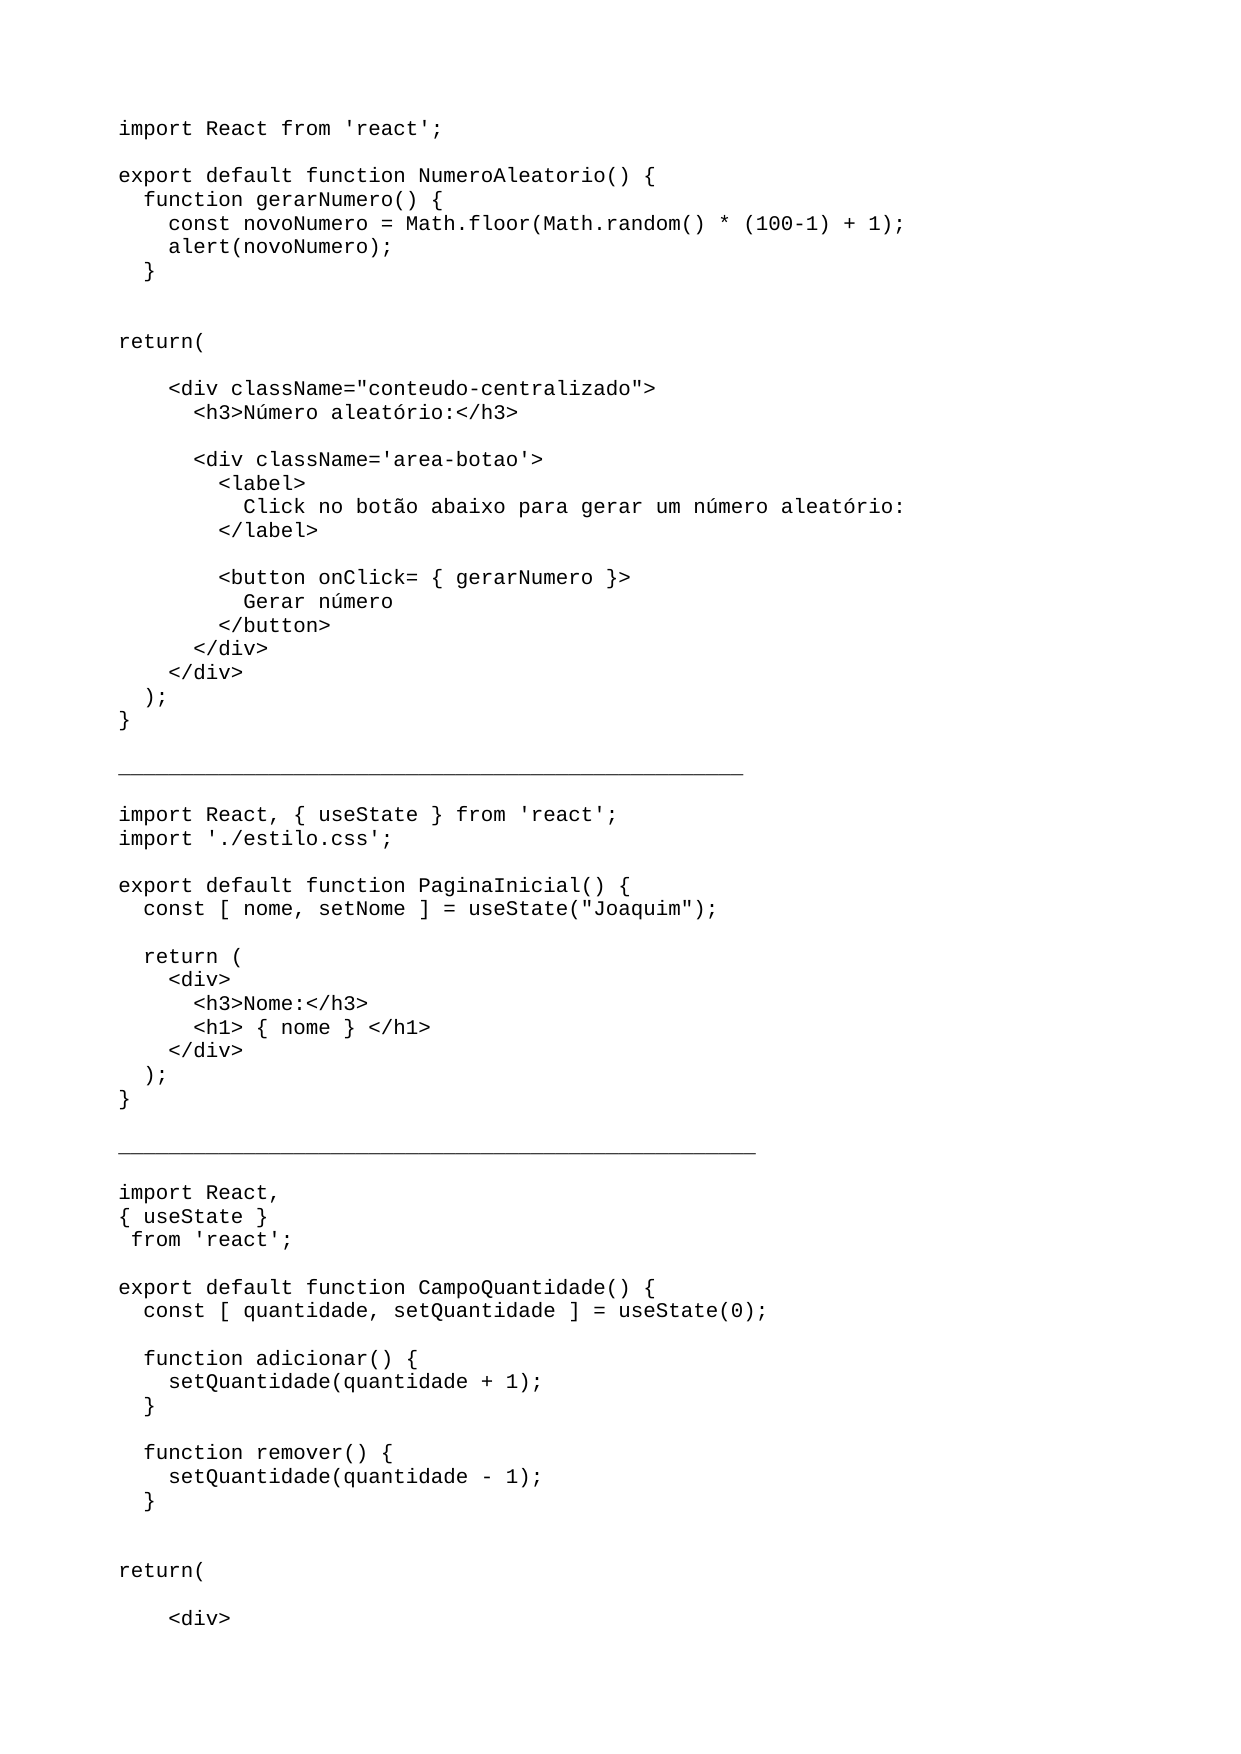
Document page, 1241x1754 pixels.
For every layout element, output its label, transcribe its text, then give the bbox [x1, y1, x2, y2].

text } [118, 709, 1122, 733]
text <h3>Número aleatório:</h3> [118, 402, 1122, 426]
text const [ quantidade, setQuantidade ] = useState(0); [118, 1300, 1122, 1324]
text { useState } [118, 1206, 1122, 1229]
text function gerarNumero() { [118, 189, 1122, 213]
text return( [118, 331, 1122, 354]
text <h3>Nome:</h3> [118, 993, 1122, 1017]
text } [118, 1489, 1122, 1513]
text <label> [118, 473, 1122, 496]
text Click no botão abaixo para gerar um número aleatório: [118, 496, 1122, 520]
text </div> [118, 662, 1122, 686]
text const [ nome, setNome ] = useState("Joaquim"); [118, 898, 1122, 922]
text return( [118, 1561, 1122, 1584]
text alert(novoNumero); [118, 236, 1122, 260]
text export default function CampoQuantidade() { [118, 1277, 1122, 1300]
text ); [118, 1064, 1122, 1088]
text import React, [118, 1182, 1122, 1206]
text import React from 'react'; [118, 118, 1122, 142]
text __________________________________________________ [118, 757, 1122, 780]
text </label> [118, 520, 1122, 544]
text return ( [118, 946, 1122, 969]
text ); [118, 686, 1122, 709]
text export default function PaginaInicial() { [118, 875, 1122, 898]
text const novoNumero = Math.floor(Math.random() * (100-1) + 1); [118, 213, 1122, 236]
text <h1> { nome } </h1> [118, 1017, 1122, 1040]
text setQuantidade(quantidade + 1); [118, 1371, 1122, 1395]
text <div className='area-botao'> [118, 449, 1122, 473]
text } [118, 1088, 1122, 1111]
text import React, { useState } from 'react'; [118, 804, 1122, 827]
text <div className="conteudo-centralizado"> [118, 378, 1122, 402]
text ___________________________________________________ [118, 1135, 1122, 1158]
text </div> [118, 1040, 1122, 1064]
text from 'react'; [118, 1229, 1122, 1253]
text export default function NumeroAleatorio() { [118, 165, 1122, 189]
text } [118, 1395, 1122, 1419]
text } [118, 260, 1122, 284]
text </div> [118, 638, 1122, 662]
text <div> [118, 1608, 1122, 1631]
text <button onClick= { gerarNumero }> [118, 567, 1122, 591]
text <div> [118, 969, 1122, 993]
text import './estilo.css'; [118, 827, 1122, 851]
text function remover() { [118, 1442, 1122, 1466]
text Gerar número [118, 591, 1122, 615]
text function adicionar() { [118, 1348, 1122, 1371]
text </button> [118, 615, 1122, 638]
text setQuantidade(quantidade - 1); [118, 1466, 1122, 1489]
